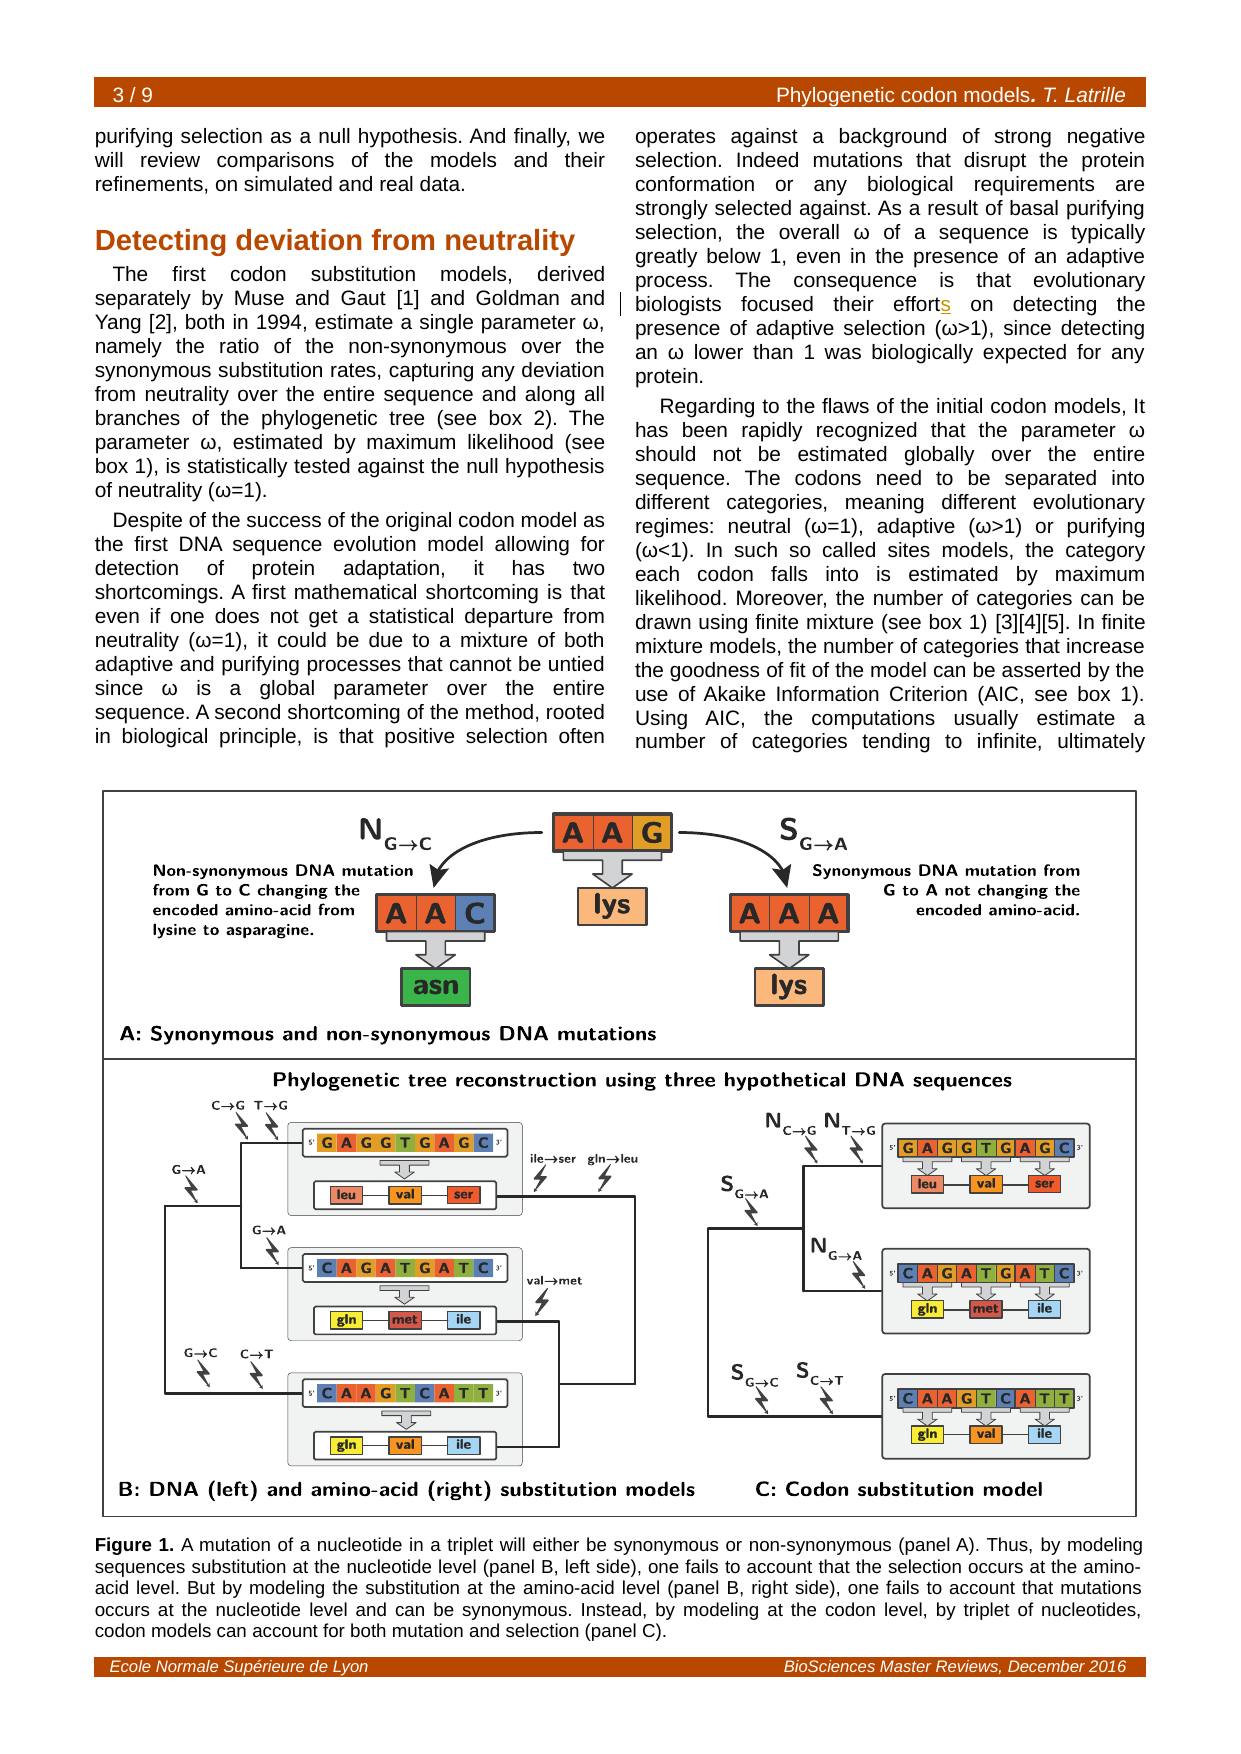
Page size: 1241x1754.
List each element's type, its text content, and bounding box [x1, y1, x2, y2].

subtitle Detecting deviation from neutrality [94, 223, 605, 256]
text Despite of the success of the original codon model as the first DNA sequence evolution model allowing for detection of protein adaptation, it has two shortcomings. A first mathematical shortcoming is that even if one does not get a statistical departure from neutrality (ω=1), it could be due to a mixture of both adaptive and purifying processes that cannot be untied since ω is a global parameter over the entire sequence. A second shortcoming of the method, rooted in biological principle, is that positive selection often [94, 508, 605, 747]
text operates against a background of strong negative selection. Indeed mutations that disrupt the protein conformation or any biological requirements are strongly selected against. As a result of basal purifying selection, the overall ω of a sequence is typically greatly below 1, even in the presence of an adaptive process. The consequence is that evolutionary biologists focused their efforts on detecting the presence of adaptive selection (ω>1), since detecting an ω lower than 1 was biologically expected for any protein. [635, 124, 1146, 388]
text The first codon substitution models, derived separately by Muse and Gaut [1] and Goldman and Yang [2], both in 1994, estimate a single parameter ω, namely the ratio of the non-synonymous over the synonymous substitution rates, capturing any deviation from neutrality over the entire sequence and along all branches of the phylogenetic tree (see box 2). The parameter ω, estimated by maximum likelihood (see box 1), is statistically tested against the null hypothesis of neutrality (ω=1). [94, 262, 605, 502]
text purifying selection as a null hypothesis. And finally, we will review comparisons of the models and their refinements, on simulated and real data. [94, 124, 605, 196]
text Figure 1. A mutation of a nucleotide in a triplet will either be synonymous or non-synonymous (panel A). Thus, by modeling sequences substitution at the nucleotide level (panel B, left side), one fails to account that the selection occurs at the amino-acid level. But by modeling the substitution at the amino-acid level (panel B, right side), one fails to account that mutations occurs at the nucleotide level and can be synonymous. Instead, by modeling at the codon level, by triplet of nucleotides, codon models can account for both mutation and selection (panel C). [94, 1534, 1143, 1642]
text Regarding to the flaws of the initial codon models, It has been rapidly recognized that the parameter ω should not be estimated globally over the entire sequence. The codons need to be separated into different categories, meaning different evolutionary regimes: neutral (ω=1), adaptive (ω>1) or purifying (ω<1). In such so called sites models, the category each codon falls into is estimated by maximum likelihood. Moreover, the number of categories can be drawn using finite mixture (see box 1) [3][4][5]. In finite mixture models, the number of categories that increase the goodness of fit of the model can be asserted by the use of Akaike Information Criterion (AIC, see box 1). Using AIC, the computations usually estimate a number of categories tending to infinite, ultimately [635, 394, 1146, 753]
